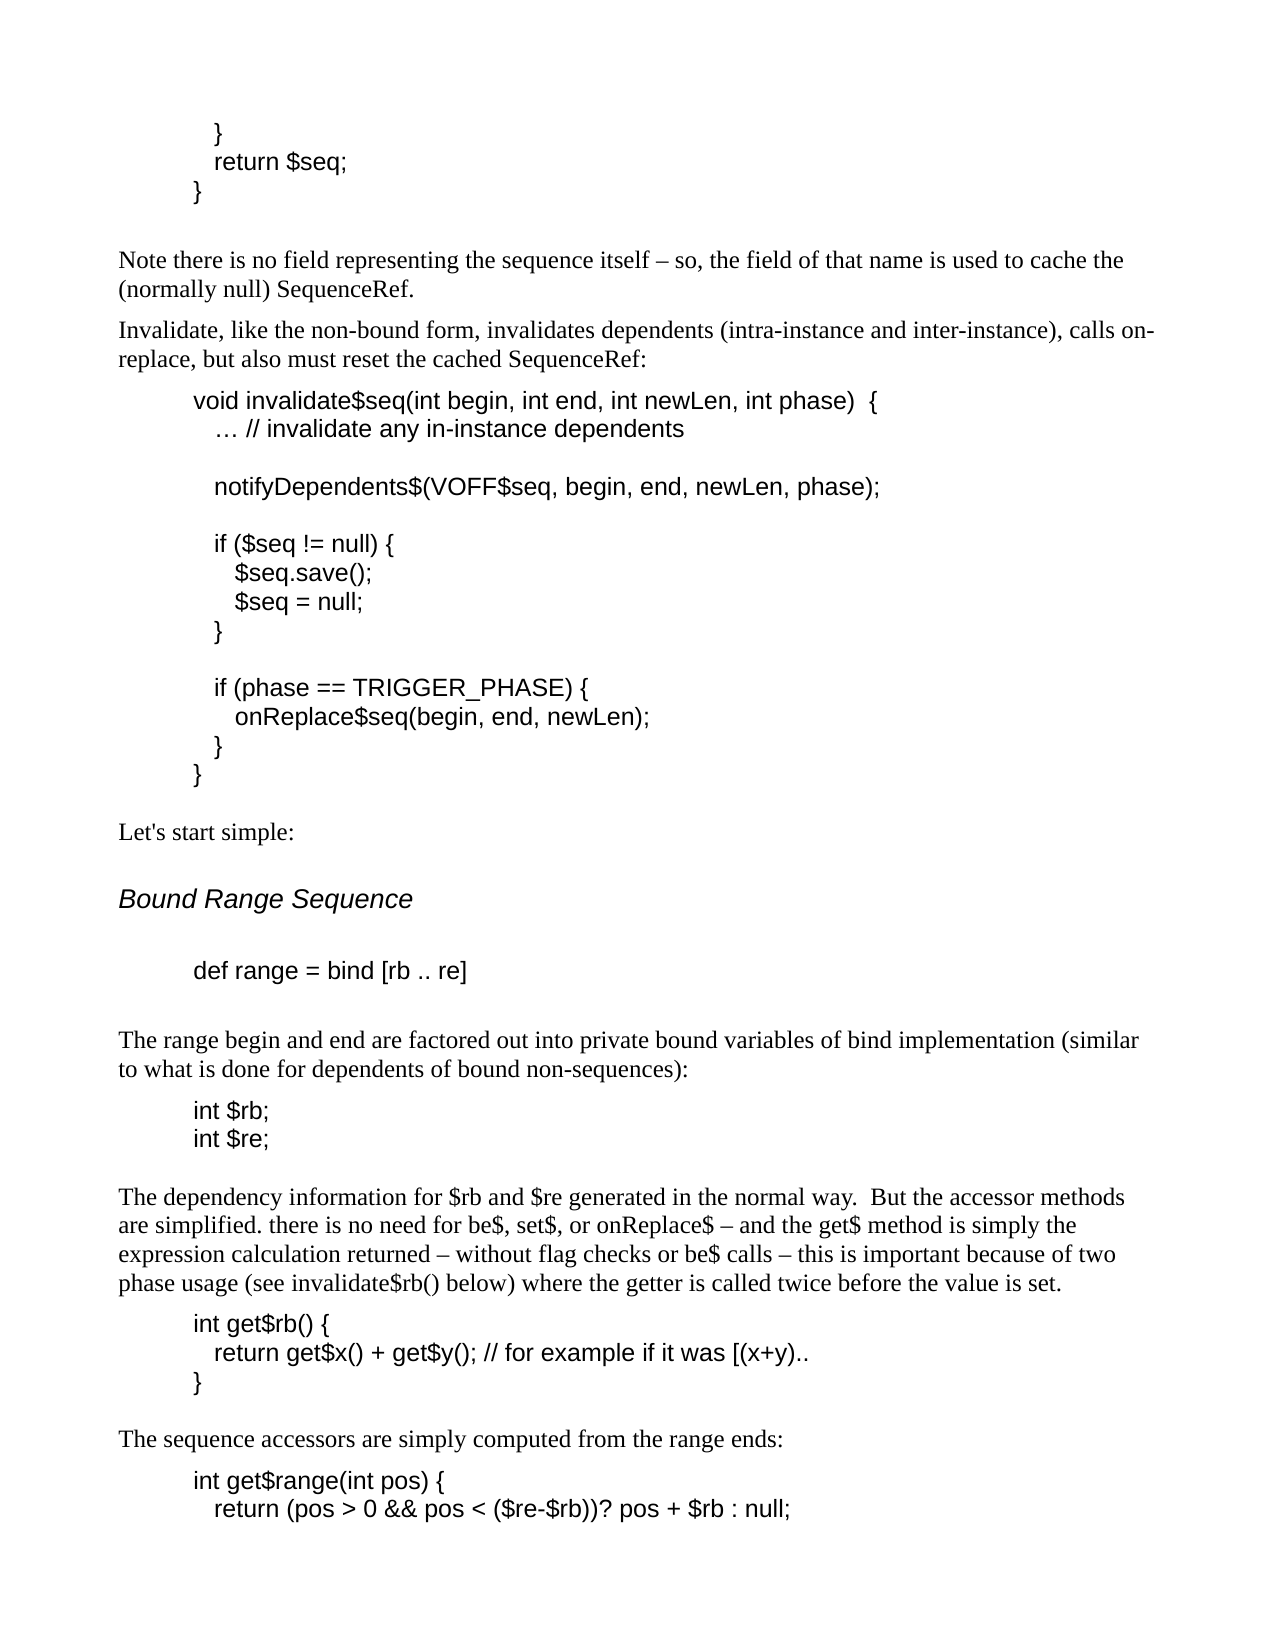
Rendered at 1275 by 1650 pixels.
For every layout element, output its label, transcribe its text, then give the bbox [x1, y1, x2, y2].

subtitle Bound Range Sequence [118, 883, 1157, 914]
text void invalidate$seq(int begin, int end, int newLen, int phase) { [193, 386, 1157, 414]
text if ($seq != null) { [193, 529, 1157, 558]
text } [193, 731, 1157, 759]
text The range begin and end are factored out into private bound variables of bind implementation (similar to what is done for dependents of bound non-sequences): [118, 1026, 1157, 1083]
text Invalidate, like the non-bound form, invalidates dependents (intra-instance and inter-instance), calls on-replace, but also must reset the cached SequenceRef: [118, 316, 1157, 373]
text Let's start simple: [118, 817, 1157, 846]
text $seq.save(); [193, 558, 1157, 587]
text Note there is no field representing the sequence itself – so, the field of that name is used to cache the (normally null) SequenceRef. [118, 246, 1157, 303]
text notifyDependents$(VOFF$seq, begin, end, newLen, phase); [193, 472, 1157, 501]
text def range = bind [rb .. re] [193, 956, 1157, 984]
text return (pos > 0 && pos < ($re-$rb))? pos + $rb : null; [193, 1494, 1157, 1523]
text return $seq; } [193, 147, 1157, 204]
text int get$rb() { [193, 1309, 1157, 1338]
text int $rb; [193, 1096, 1157, 1124]
text The dependency information for $rb and $re generated in the normal way. But the accessor methods are simplified. there is no need for be$, set$, or onReplace$ – and the get$ method is simply the expression calculation returned – without flag checks or be$ calls – this is important because of two phase usage (see invalidate$rb() below) where the getter is called twice before the value is set. [118, 1182, 1157, 1297]
text } [193, 1367, 1157, 1396]
text return get$x() + get$y(); // for example if it was [(x+y).. [193, 1338, 1157, 1367]
text } [193, 118, 1157, 147]
text int get$range(int pos) { [193, 1466, 1157, 1494]
text int $re; [193, 1124, 1157, 1153]
text if (phase == TRIGGER_PHASE) { [193, 673, 1157, 702]
text } [193, 759, 1157, 788]
text … // invalidate any in-instance dependents [193, 414, 1157, 443]
text $seq = null; [193, 587, 1157, 616]
text } [193, 616, 1157, 644]
text The sequence accessors are simply computed from the range ends: [118, 1424, 1157, 1453]
text onReplace$seq(begin, end, newLen); [193, 702, 1157, 731]
